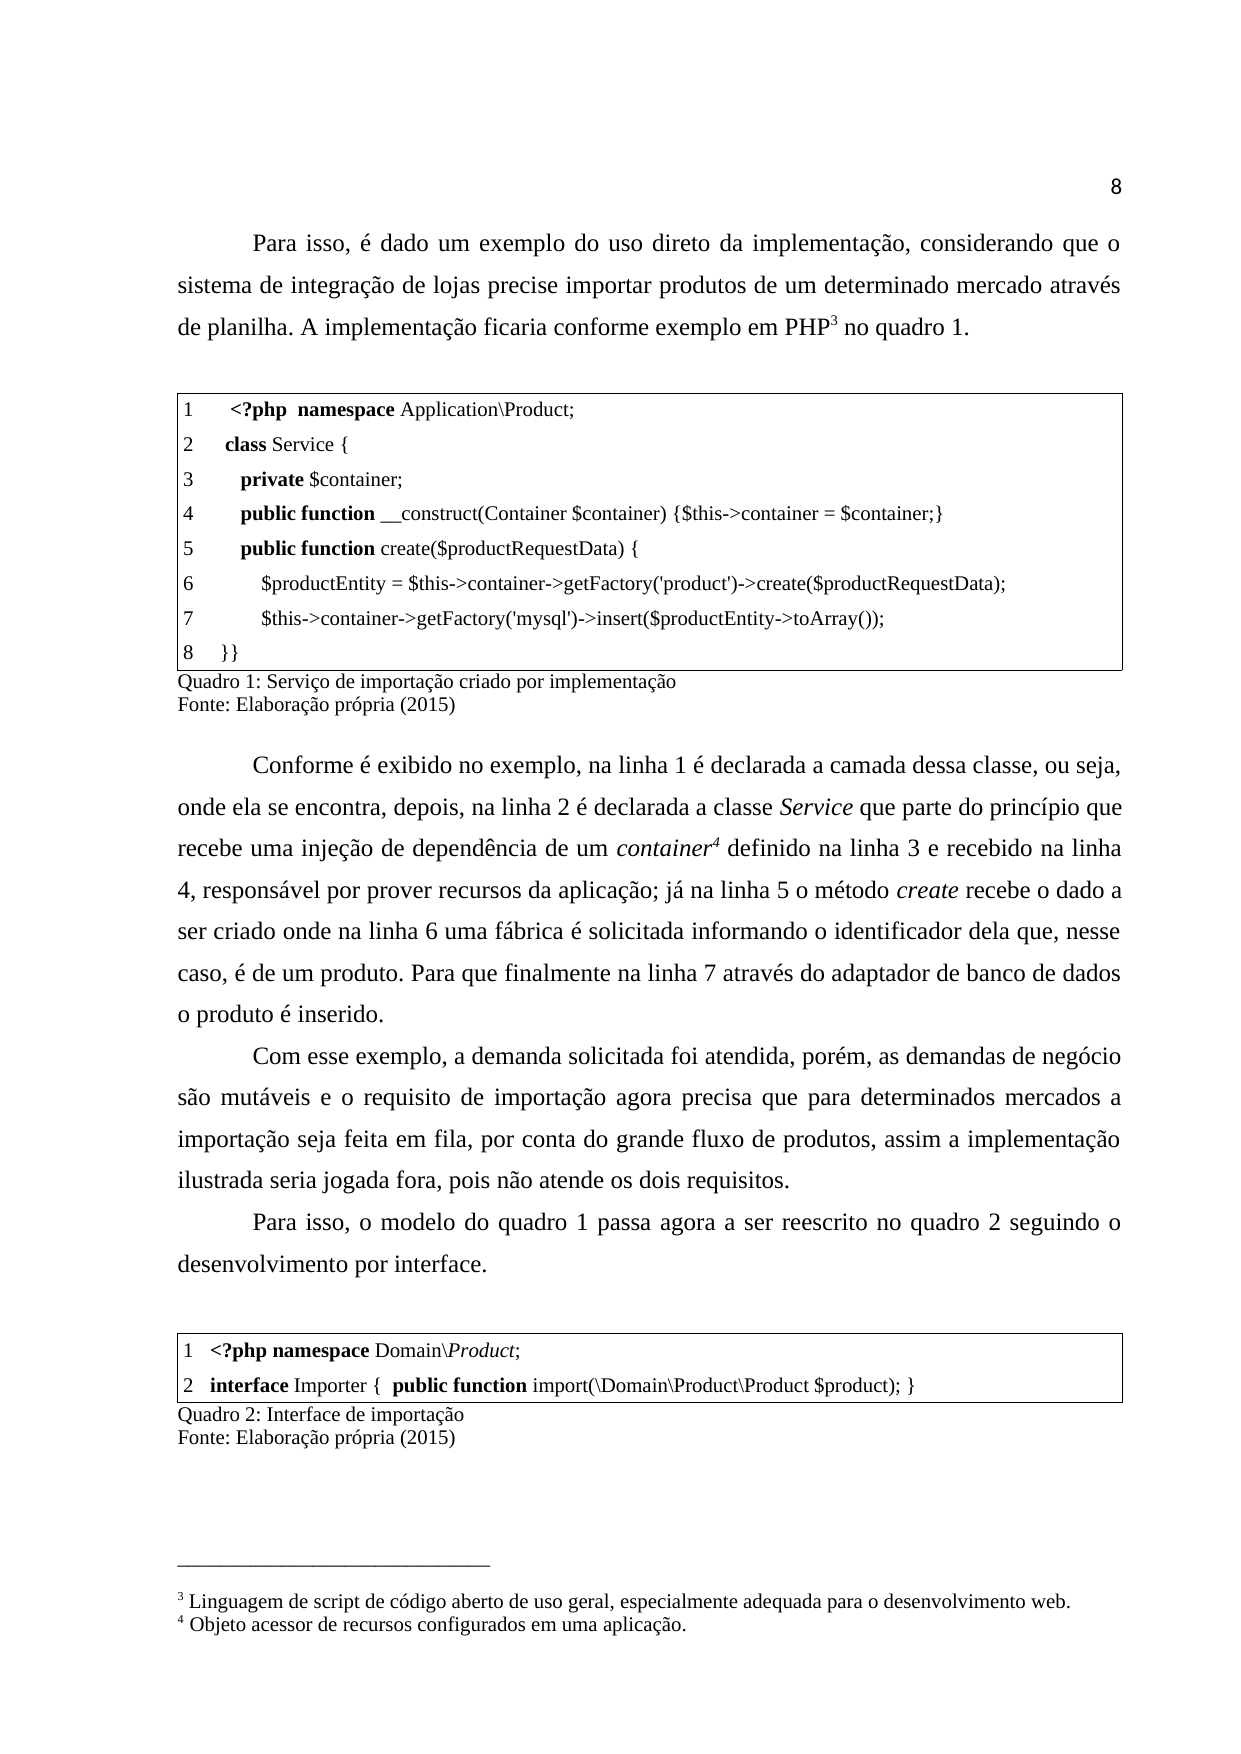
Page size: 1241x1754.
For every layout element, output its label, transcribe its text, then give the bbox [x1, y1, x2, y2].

table_header 1 2 3 4 5 6 7 8 [178, 394, 214, 670]
text Conforme é exibido no exemplo, na linha 1 é declarada a camada dessa classe, ou seja, onde ela se encontra, depois, na linha 2 é declarada a classe Service que parte do princípio que recebe uma injeção de dependência de um container4 definido na linha 3 e recebido na linha 4, responsável por prover recursos da aplicação; já na linha 5 o método create recebe o dado a ser criado onde na linha 6 uma fábrica é solicitada informando o identificador dela que, nesse caso, é de um produto. Para que finalmente na linha 7 através do adaptador de banco de dados o produto é inserido. [177, 751, 1122, 1028]
table_header <?php namespace Domain\Product; interface Importer { public function import(\Domain\Product\Product $product); } [204, 1334, 1122, 1402]
table_header <?php namespace Application\Product; class Service { private $container; public function __construct(Container $container) {$this->container = $container;} public function create($productRequestData) { $productEntity = $this->container->getFactory('product')->create($productRequestData); $this->container->getFactory('mysql')->insert($productEntity->toArray()); }} [214, 394, 1122, 670]
table_header 1 2 [178, 1334, 204, 1402]
text Para isso, o modelo do quadro 1 passa agora a ser reescrito no quadro 2 seguindo o desenvolvimento por interface. [177, 1208, 1122, 1277]
text Fonte: Elaboração própria (2015) [177, 693, 1122, 716]
text Com esse exemplo, a demanda solicitada foi atendida, porém, as demandas de negócio são mutáveis e o requisito de importação agora precisa que para determinados mercados a importação seja feita em fila, por conta do grande fluxo de produtos, assim a implementação ilustrada seria jogada fora, pois não atende os dois requisitos. [177, 1042, 1122, 1194]
text Para isso, é dado um exemplo do uso direto da implementação, considerando que o sistema de integração de lojas precise importar produtos de um determinado mercado através de planilha. A implementação ficaria conforme exemplo em PHP3 no quadro 1. [177, 229, 1122, 340]
text Quadro 1: Serviço de importação criado por implementação [177, 671, 1122, 693]
text Fonte: Elaboração própria (2015) [177, 1426, 1122, 1449]
text Quadro 2: Interface de importação [177, 1403, 1122, 1426]
